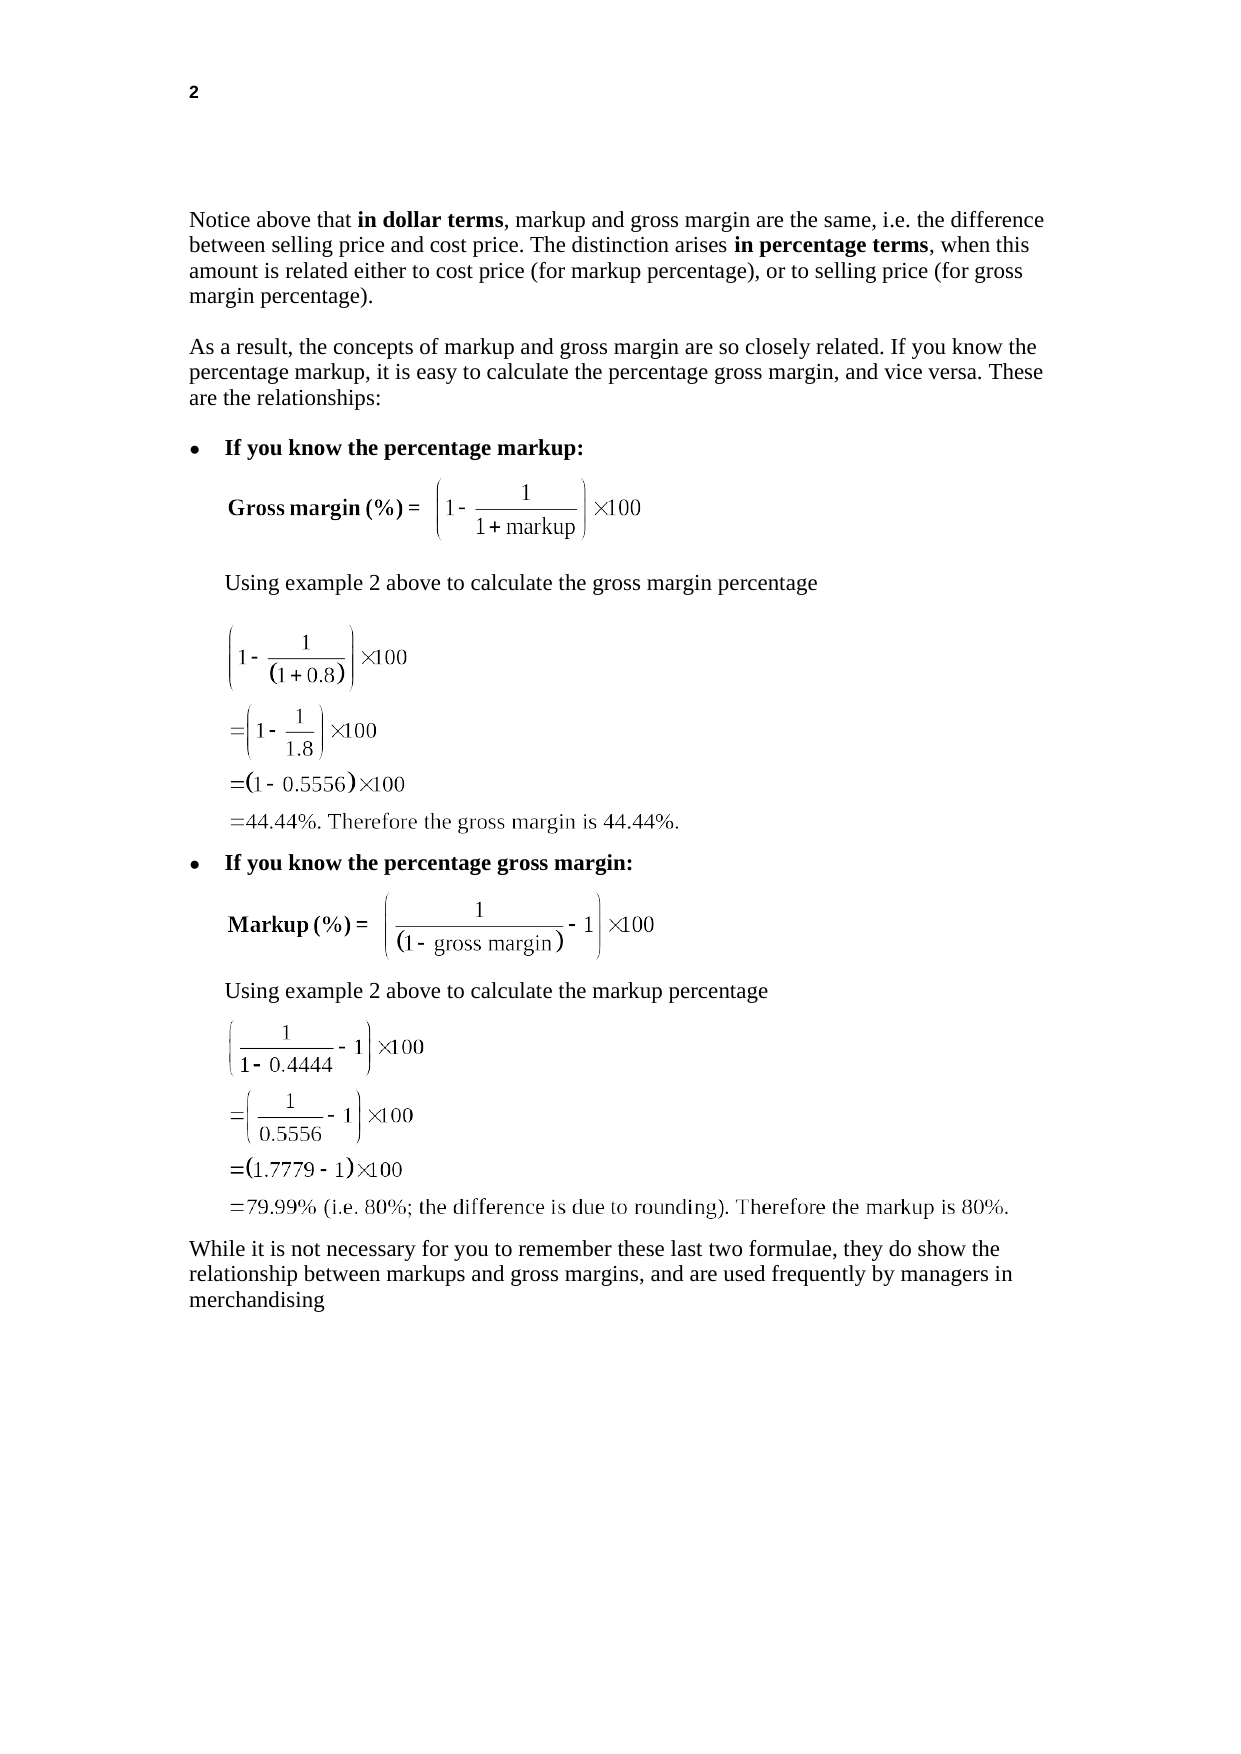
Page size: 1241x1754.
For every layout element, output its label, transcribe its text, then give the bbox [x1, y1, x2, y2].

list If you know the percentage gross margin: [189, 850, 1051, 875]
text Using example 2 above to calculate the markup percentage [224, 978, 1051, 1003]
text Using example 2 above to calculate the gross margin percentage [189, 569, 1051, 595]
text While it is not necessary for you to remember these last two formulae, they do show the relationship between markups and gross margins, and are used frequently by managers in merchandising [189, 1235, 1051, 1312]
list If you know the percentage markup: [189, 435, 1051, 461]
text Notice above that in dollar terms, markup and gross margin are the same, i.e. the difference between selling price and cost price. The distinction arises in percentage terms, when this amount is related either to cost price (for markup percentage), or to selling price (for gross margin percentage). [189, 207, 1051, 309]
text As a result, the concepts of markup and gross margin are so closely related. If you know the percentage markup, it is easy to calculate the percentage gross margin, and vice versa. These are the relationships: [189, 334, 1051, 410]
